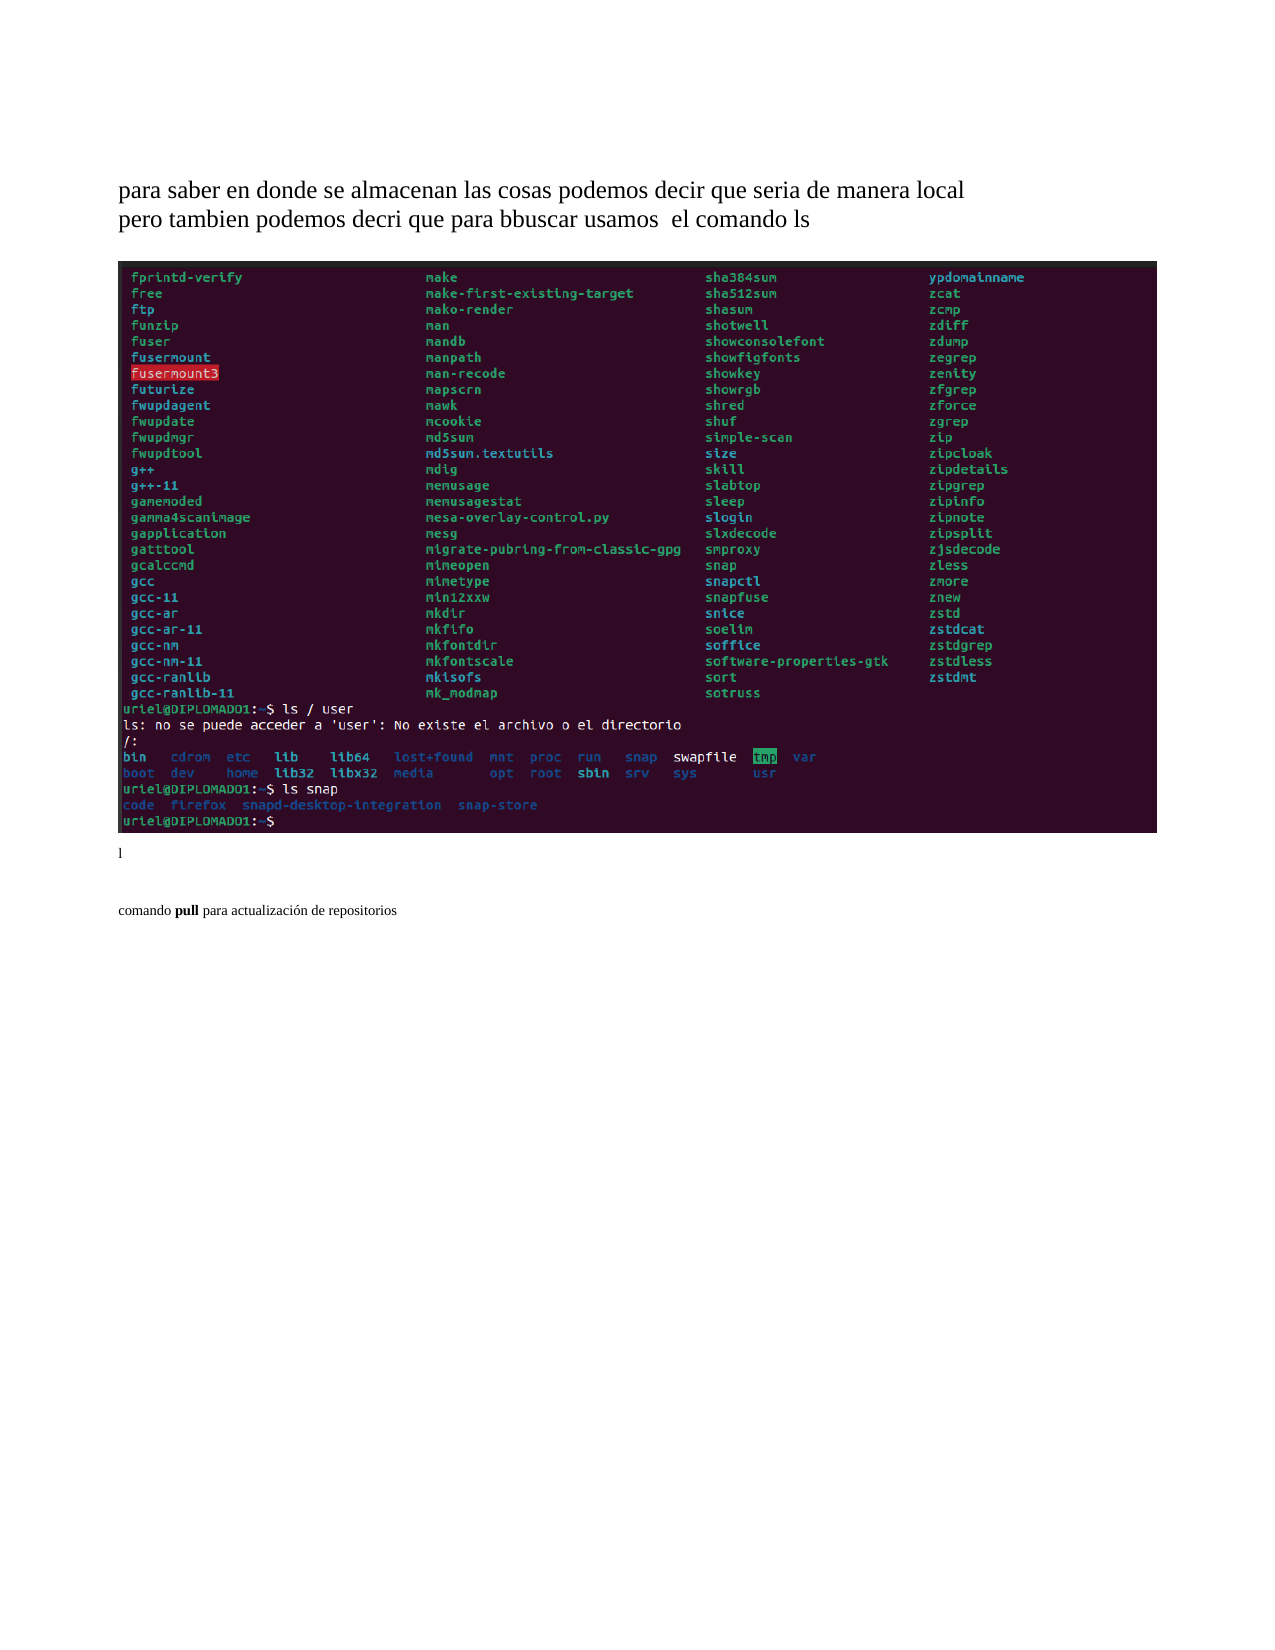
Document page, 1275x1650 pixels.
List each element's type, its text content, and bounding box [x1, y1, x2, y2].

text l [118, 833, 1157, 861]
text pero tambien podemos decri que para bbuscar usamos el comando ls [118, 204, 1157, 233]
text comando pull para actualización de repositorios [118, 890, 1157, 919]
picture [118, 261, 1157, 833]
text para saber en donde se almacenan las cosas podemos decir que seria de manera local [118, 176, 1157, 204]
